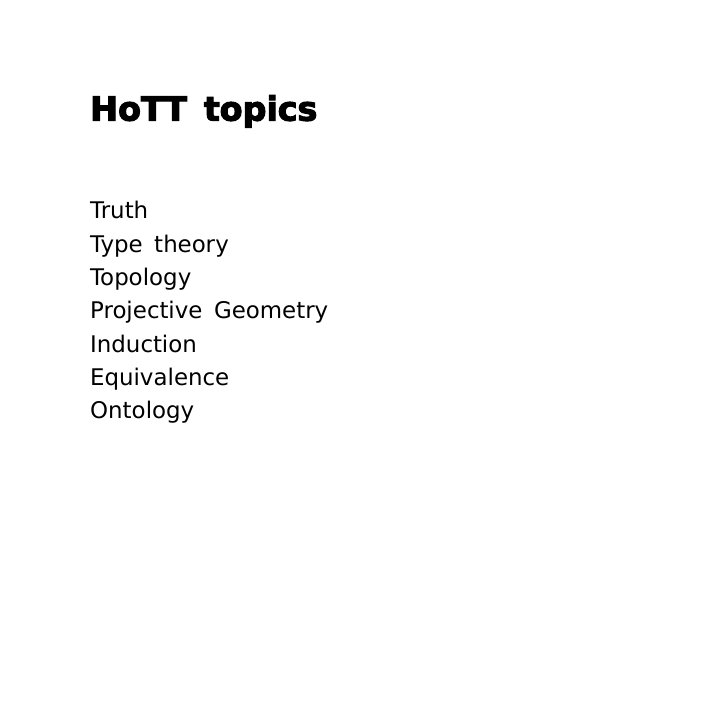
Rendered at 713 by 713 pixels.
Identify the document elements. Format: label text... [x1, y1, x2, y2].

text Truth [90, 203, 622, 223]
text Equivalence [90, 369, 622, 390]
text Ontology [90, 403, 622, 423]
text Topology [90, 269, 622, 290]
text Type theory [90, 236, 622, 257]
text Induction [90, 336, 622, 357]
text Projective Geometry [90, 303, 622, 323]
subtitle HoTT topics [90, 97, 622, 128]
